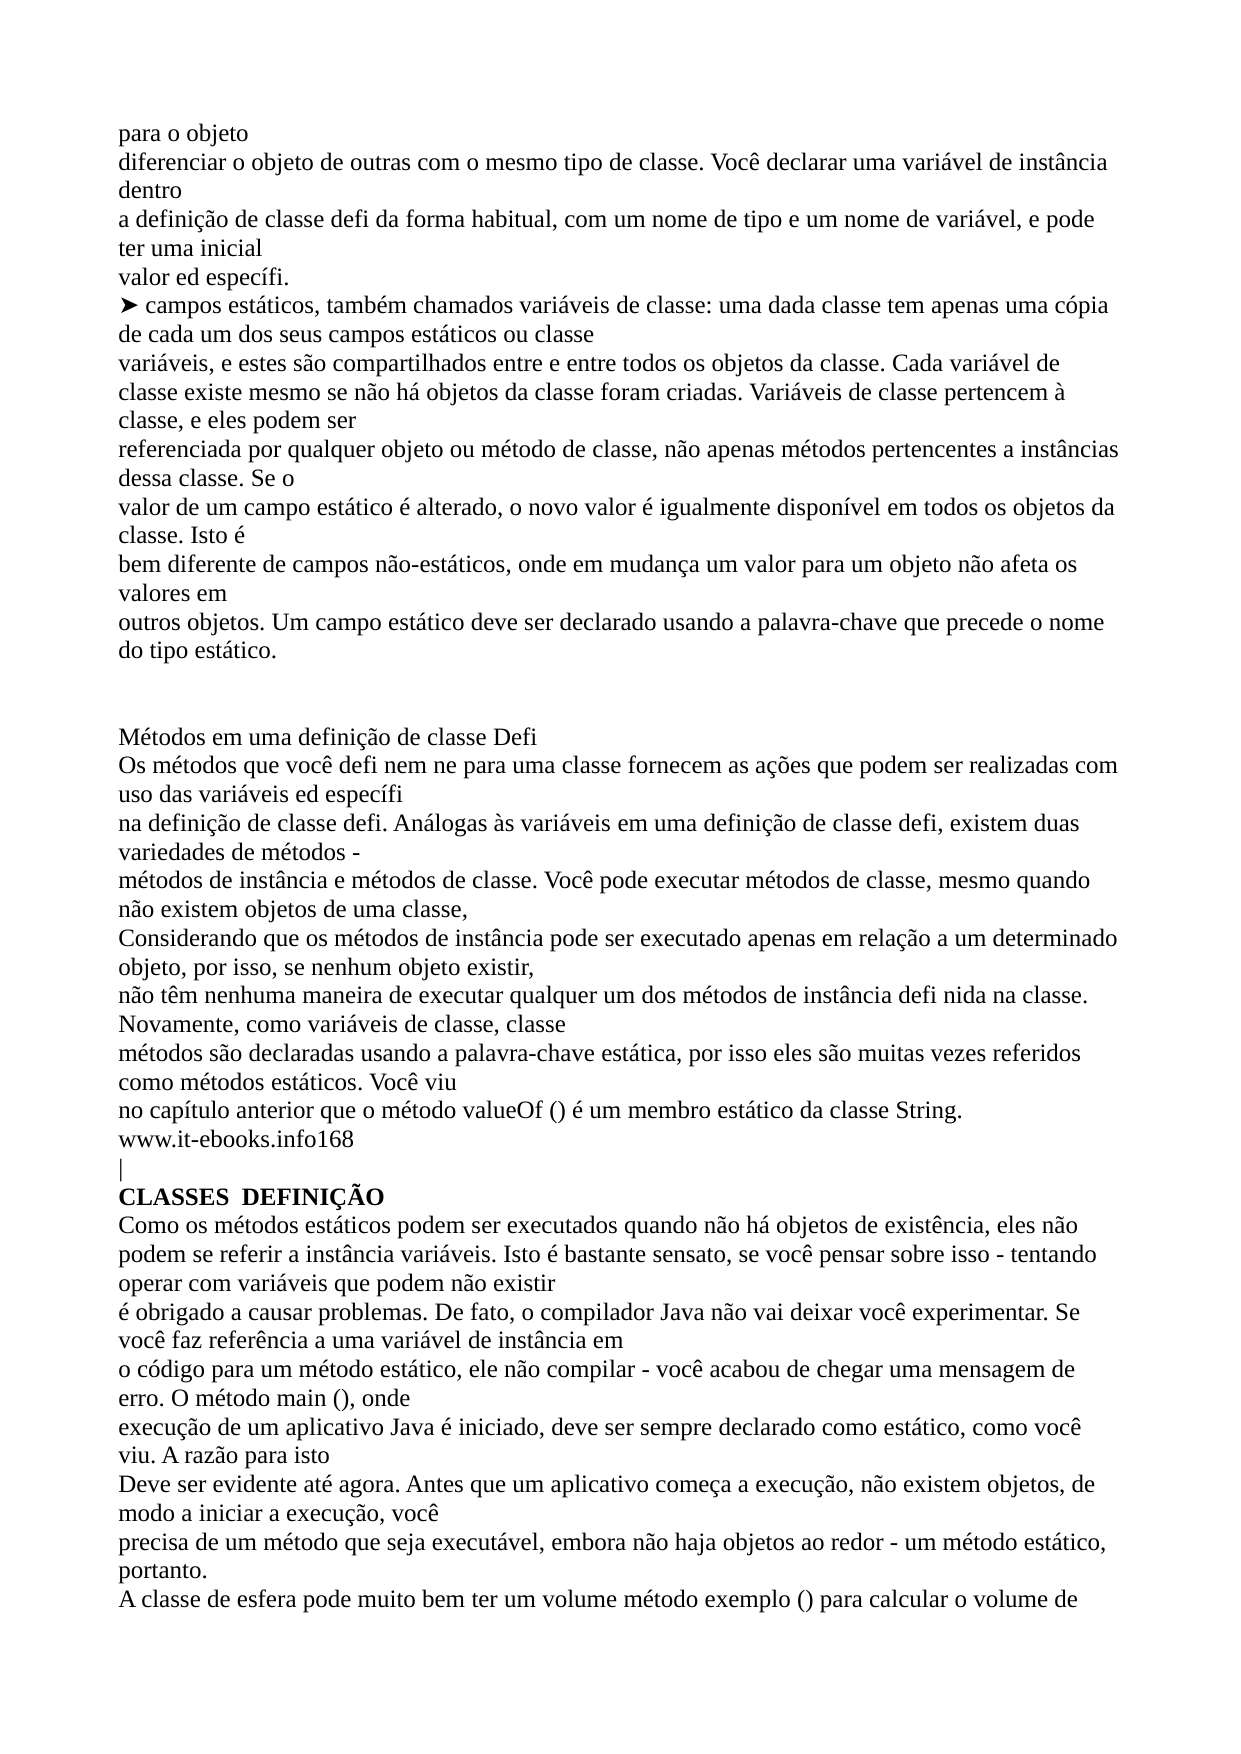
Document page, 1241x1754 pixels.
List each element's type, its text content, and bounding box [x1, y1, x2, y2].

text o código para um método estático, ele não compilar - você acabou de chegar uma mensagem de erro. O método main (), onde [118, 1354, 1122, 1412]
text métodos são declaradas usando a palavra-chave estática, por isso eles são muitas vezes referidos como métodos estáticos. Você viu [118, 1038, 1122, 1096]
text não têm nenhuma maneira de executar qualquer um dos métodos de instância defi nida na classe. Novamente, como variáveis ​​de classe, classe [118, 981, 1122, 1038]
text Considerando que os métodos de instância pode ser executado apenas em relação a um determinado objeto, por isso, se nenhum objeto existir, [118, 923, 1122, 981]
text Métodos em uma definição de classe Defi [118, 722, 1122, 751]
text é obrigado a causar problemas. De fato, o compilador Java não vai deixar você experimentar. Se você faz referência a uma variável de instância em [118, 1297, 1122, 1354]
text bem diferente de campos não-estáticos, onde em mudança um valor para um objeto não afeta os valores em [118, 549, 1122, 607]
text ➤ campos estáticos, também chamados variáveis ​​de classe: uma dada classe tem apenas uma cópia de cada um dos seus campos estáticos ou classe [118, 291, 1122, 348]
text a definição de classe defi da forma habitual, com um nome de tipo e um nome de variável, e pode ter uma inicial [118, 204, 1122, 262]
text diferenciar o objeto de outras com o mesmo tipo de classe. Você declarar uma variável de instância dentro [118, 147, 1122, 204]
text métodos de instância e métodos de classe. Você pode executar métodos de classe, mesmo quando não existem objetos de uma classe, [118, 866, 1122, 923]
text valor de um campo estático é alterado, o novo valor é igualmente disponível em todos os objetos da classe. Isto é [118, 492, 1122, 549]
text A classe de esfera pode muito bem ter um volume método exemplo () para calcular o volume de [118, 1584, 1122, 1613]
text outros objetos. Um campo estático deve ser declarado usando a palavra-chave que precede o nome do tipo estático. [118, 607, 1122, 664]
text Os métodos que você defi nem ne para uma classe fornecem as ações que podem ser realizadas com uso das variáveis ​​ed específi [118, 751, 1122, 808]
text para o objeto [118, 118, 1122, 147]
text valor ed específi. [118, 262, 1122, 291]
text CLASSES DEFINIÇÃO [118, 1182, 1122, 1211]
text precisa de um método que seja executável, embora não haja objetos ao redor - um método estático, portanto. [118, 1527, 1122, 1584]
text www.it-ebooks.info168 [118, 1124, 1122, 1153]
text na definição de classe defi. Análogas às variáveis ​​em uma definição de classe defi, existem duas variedades de métodos - [118, 808, 1122, 866]
text Deve ser evidente até agora. Antes que um aplicativo começa a execução, não existem objetos, de modo a iniciar a execução, você [118, 1469, 1122, 1527]
text no capítulo anterior que o método valueOf () é um membro estático da classe String. [118, 1096, 1122, 1124]
text Como os métodos estáticos podem ser executados quando não há objetos de existência, eles não podem se referir a instância variáveis. Isto é bastante sensato, se você pensar sobre isso - tentando operar com variáveis ​​que podem não existir [118, 1211, 1122, 1297]
text referenciada por qualquer objeto ou método de classe, não apenas métodos pertencentes a instâncias dessa classe. Se o [118, 434, 1122, 492]
text | [118, 1153, 1122, 1182]
text execução de um aplicativo Java é iniciado, deve ser sempre declarado como estático, como você viu. A razão para isto [118, 1412, 1122, 1469]
text variáveis, e estes são compartilhados entre e entre todos os objetos da classe. Cada variável de classe existe mesmo se não há objetos da classe foram criadas. Variáveis de classe pertencem à classe, e eles podem ser [118, 348, 1122, 434]
